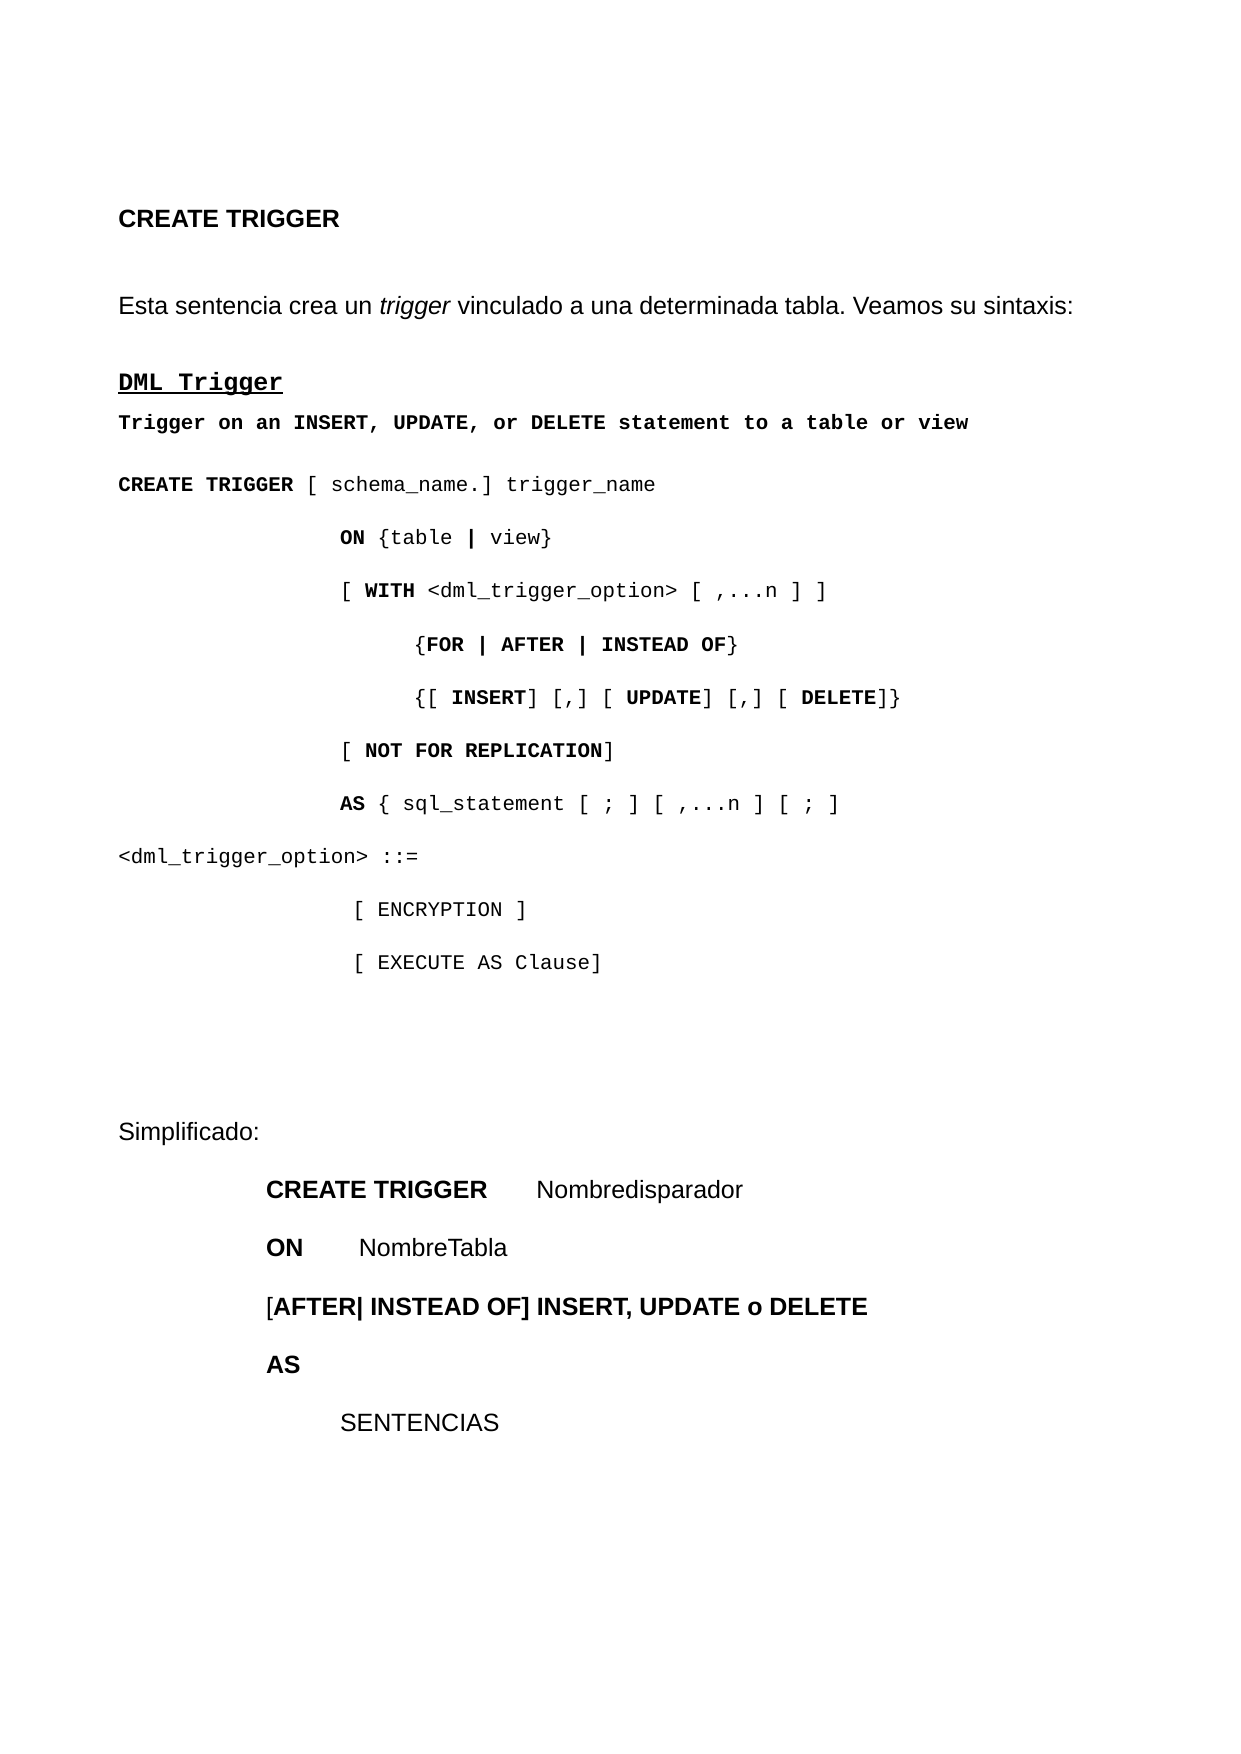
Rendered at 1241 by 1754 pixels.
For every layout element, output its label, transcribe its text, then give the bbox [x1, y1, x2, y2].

text CREATE TRIGGER Nombredisparador [266, 1175, 1122, 1204]
text [AFTER| INSTEAD OF] INSERT, UPDATE o DELETE [266, 1291, 1122, 1320]
text AS { sql_statement [ ; ] [ ,...n ] [ ; ] [340, 793, 1122, 817]
text [ WITH <dml_trigger_option> [ ,...n ] ] [340, 580, 1122, 604]
text [ EXECUTE AS Clause] [340, 952, 1122, 976]
text CREATE TRIGGER [ schema_name.] trigger_name [118, 474, 1122, 498]
text Simplificado: [118, 1117, 1122, 1146]
text ON {table | view} [340, 527, 1122, 551]
text {FOR | AFTER | INSTEAD OF} [340, 633, 1122, 657]
text <dml_trigger_option> ::= [118, 846, 1122, 870]
text {[ INSERT] [,] [ UPDATE] [,] [ DELETE]} [340, 687, 1122, 710]
text [ ENCRYPTION ] [340, 899, 1122, 923]
text CREATE TRIGGER [118, 204, 1122, 233]
text SENTENCIAS [266, 1408, 1122, 1437]
text [ NOT FOR REPLICATION] [340, 740, 1122, 763]
text Trigger on an INSERT, UPDATE, or DELETE statement to a table or view [118, 412, 1122, 435]
text DML Trigger [118, 369, 1122, 397]
text AS [266, 1350, 1122, 1378]
text ON NombreTabla [266, 1233, 1122, 1262]
text Esta sentencia crea un trigger vinculado a una determinada tabla. Veamos su sintaxis: [118, 291, 1122, 319]
